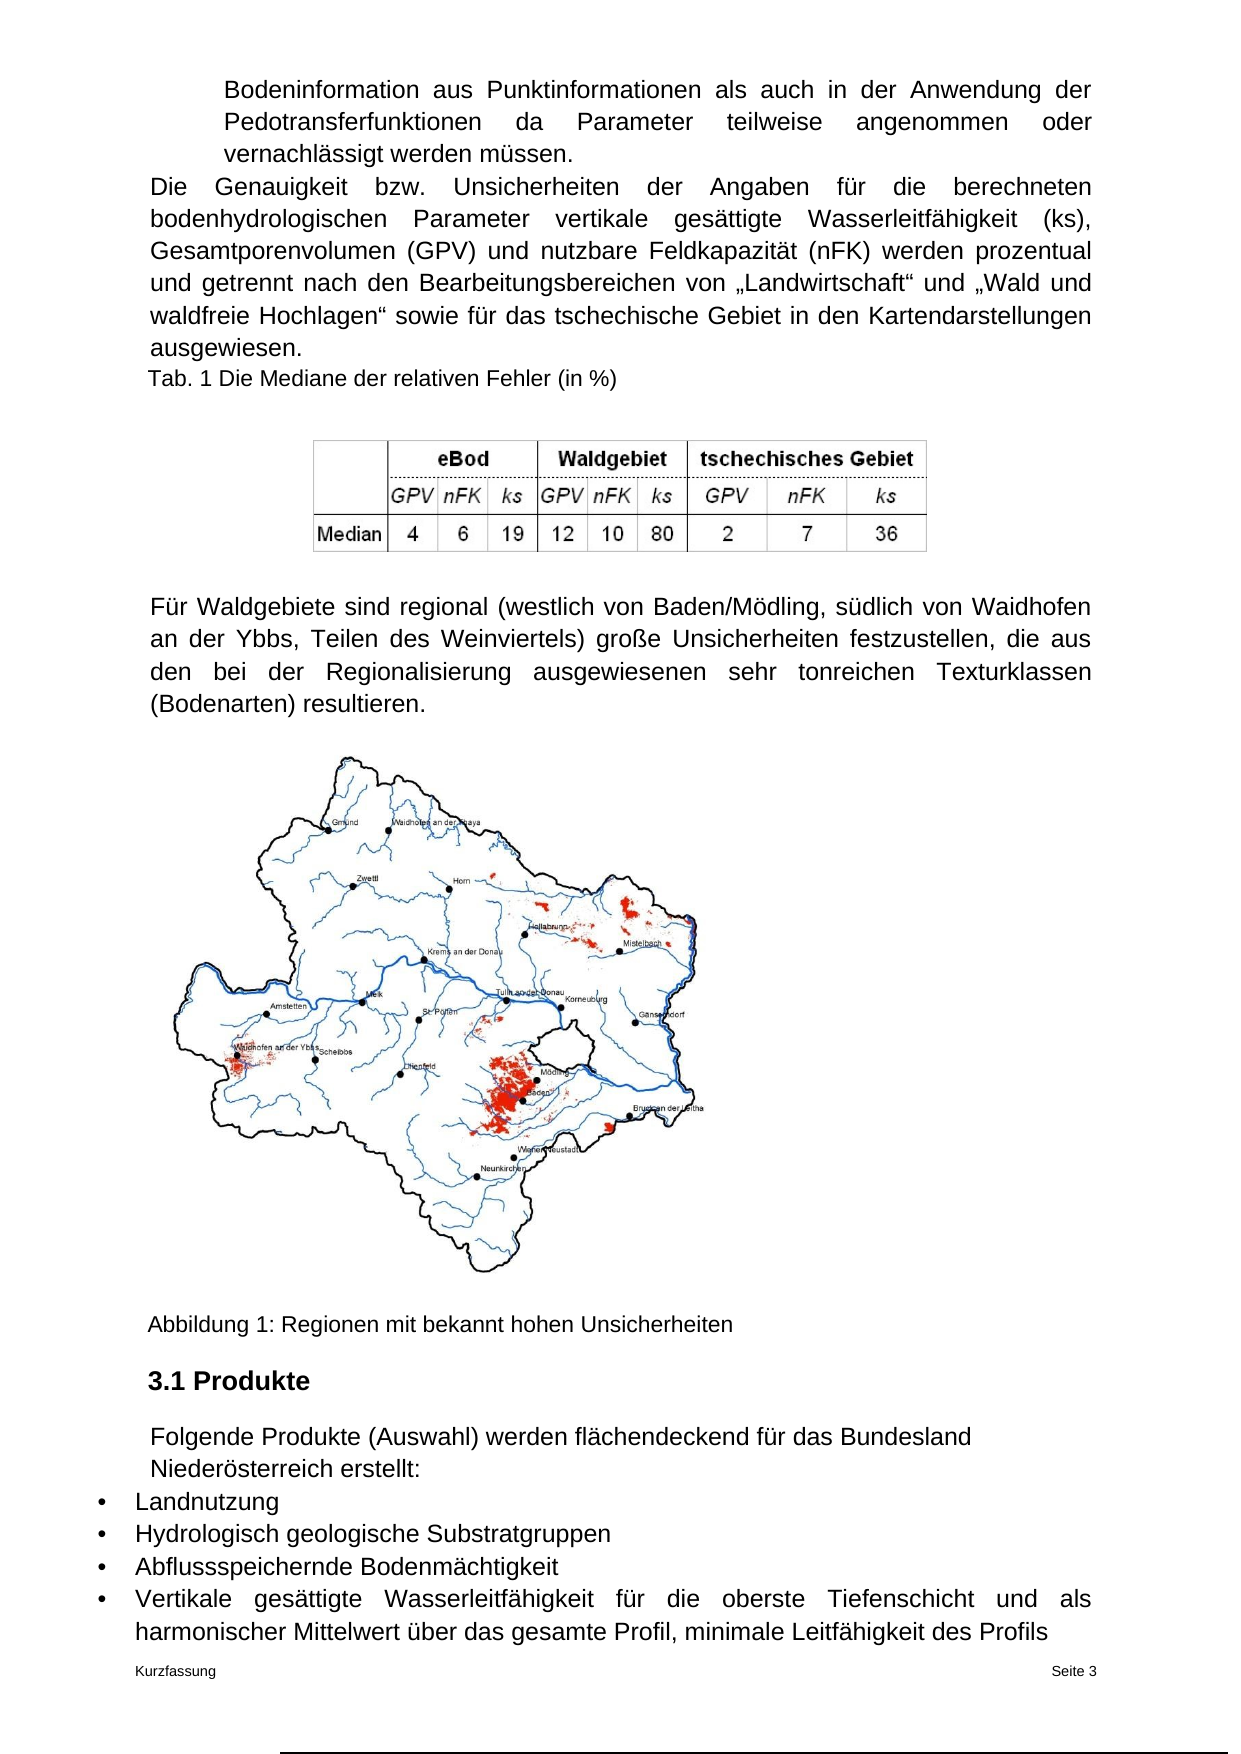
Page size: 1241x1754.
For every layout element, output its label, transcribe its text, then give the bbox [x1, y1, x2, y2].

text Abbildung 1: Regionen mit bekannt hohen Unsicherheiten [147, 1311, 1181, 1337]
text Die Genauigkeit bzw. Unsicherheiten der Angaben für die berechneten bodenhydrologischen Parameter vertikale gesättigte Wasserleitfähigkeit (ks), Gesamtporenvolumen (GPV) und nutzbare Feldkapazität (nFK) werden prozentual und getrennt nach den Bearbeitungsbereichen von „Landwirtschaft“ und „Wald und waldfreie Hochlagen“ sowie für das tschechische Gebiet in den Kartendarstellungen ausgewiesen. [150, 172, 1093, 362]
list Landnutzung [97, 1487, 1093, 1516]
list Vertikale gesättigte Wasserleitfähigkeit für die oberste Tiefenschicht und als harmonischer Mittelwert über das gesamte Profil, minimale Leitfähigkeit des Profils [97, 1584, 1093, 1645]
text Folgende Produkte (Auswahl) werden flächendeckend für das Bundesland [150, 1422, 1093, 1451]
text Niederösterreich erstellt: [150, 1454, 1093, 1483]
list Hydrologisch geologische Substratgruppen [97, 1519, 1093, 1548]
list Abflussspeichernde Bodenmächtigkeit [97, 1552, 1093, 1581]
text Tab. 1 Die Mediane der relativen Fehler (in %) [147, 365, 1181, 392]
text Für Waldgebiete sind regional (westlich von Baden/Mödling, südlich von Waidhofen an der Ybbs, Teilen des Weinviertels) große Unsicherheiten festzustellen, die aus den bei der Regionalisierung ausgewiesenen sehr tonreichen Texturklassen (Bodenarten) resultieren. [150, 592, 1093, 718]
text Bodeninformation aus Punktinformationen als auch in der Anwendung der Pedotransferfunktionen da Parameter teilweise angenommen oder vernachlässigt werden müssen. [224, 75, 1093, 168]
subtitle 3.1 Produkte [148, 1365, 1181, 1397]
